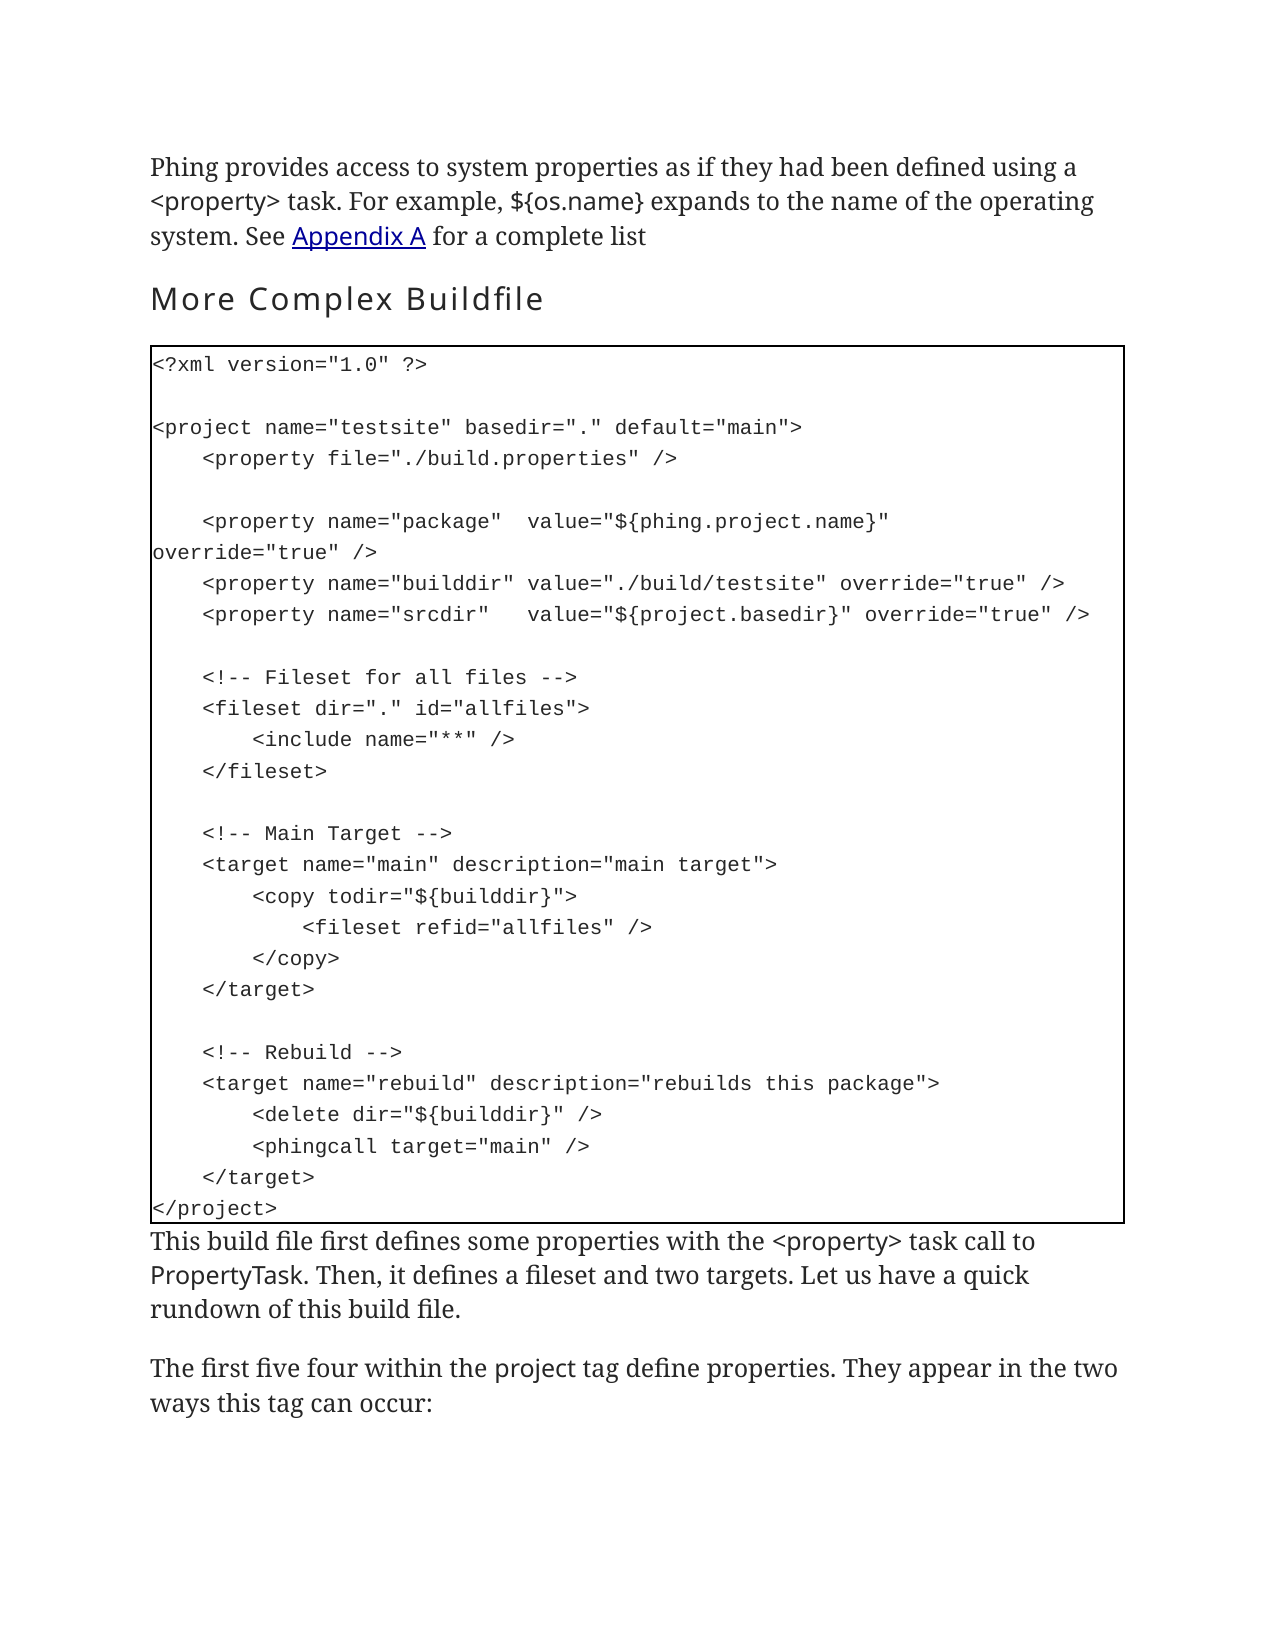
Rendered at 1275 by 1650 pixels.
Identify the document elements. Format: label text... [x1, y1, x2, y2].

text Phing provides access to system properties as if they had been defined using a <property> task. For example, ${os.name} expands to the name of the operating system. See Appendix A for a complete list [150, 150, 1125, 252]
text The first five four within the project tag define properties. They appear in the two ways this tag can occur: [150, 1351, 1125, 1419]
text <target name="rebuild" description="rebuilds this package"> [152, 1063, 1123, 1095]
text <property name="builddir" value="./build/testsite" override="true" /> [152, 563, 1123, 595]
text <!-- Rebuild --> [152, 1032, 1123, 1063]
text </project> [152, 1188, 1123, 1222]
text <property name="package" value="${phing.project.name}" override="true" /> [152, 501, 1123, 563]
text <!-- Fileset for all files --> [152, 657, 1123, 688]
text <fileset refid="allfiles" /> [152, 907, 1123, 938]
text <phingcall target="main" /> [152, 1126, 1123, 1157]
text <delete dir="${builddir}" /> [152, 1095, 1123, 1126]
text <property name="srcdir" value="${project.basedir}" override="true" /> [152, 595, 1123, 628]
text <property file="./build.properties" /> [152, 438, 1123, 472]
text <copy todir="${builddir}"> [152, 876, 1123, 907]
text <project name="testsite" basedir="." default="main"> [152, 407, 1123, 438]
text </target> [152, 970, 1123, 1003]
text More Complex Buildfile [150, 277, 1125, 320]
text <fileset dir="." id="allfiles"> [152, 688, 1123, 720]
text <!-- Main Target --> [152, 813, 1123, 845]
text </copy> [152, 938, 1123, 970]
text </target> [152, 1157, 1123, 1188]
text This build file first defines some properties with the <property> task call to PropertyTask. Then, it defines a fileset and two targets. Let us have a quick rundown of this build file. [150, 1224, 1125, 1326]
text <include name="**" /> [152, 720, 1123, 751]
text </fileset> [152, 751, 1123, 784]
text <target name="main" description="main target"> [152, 845, 1123, 876]
text <?xml version="1.0" ?> [152, 347, 1123, 378]
